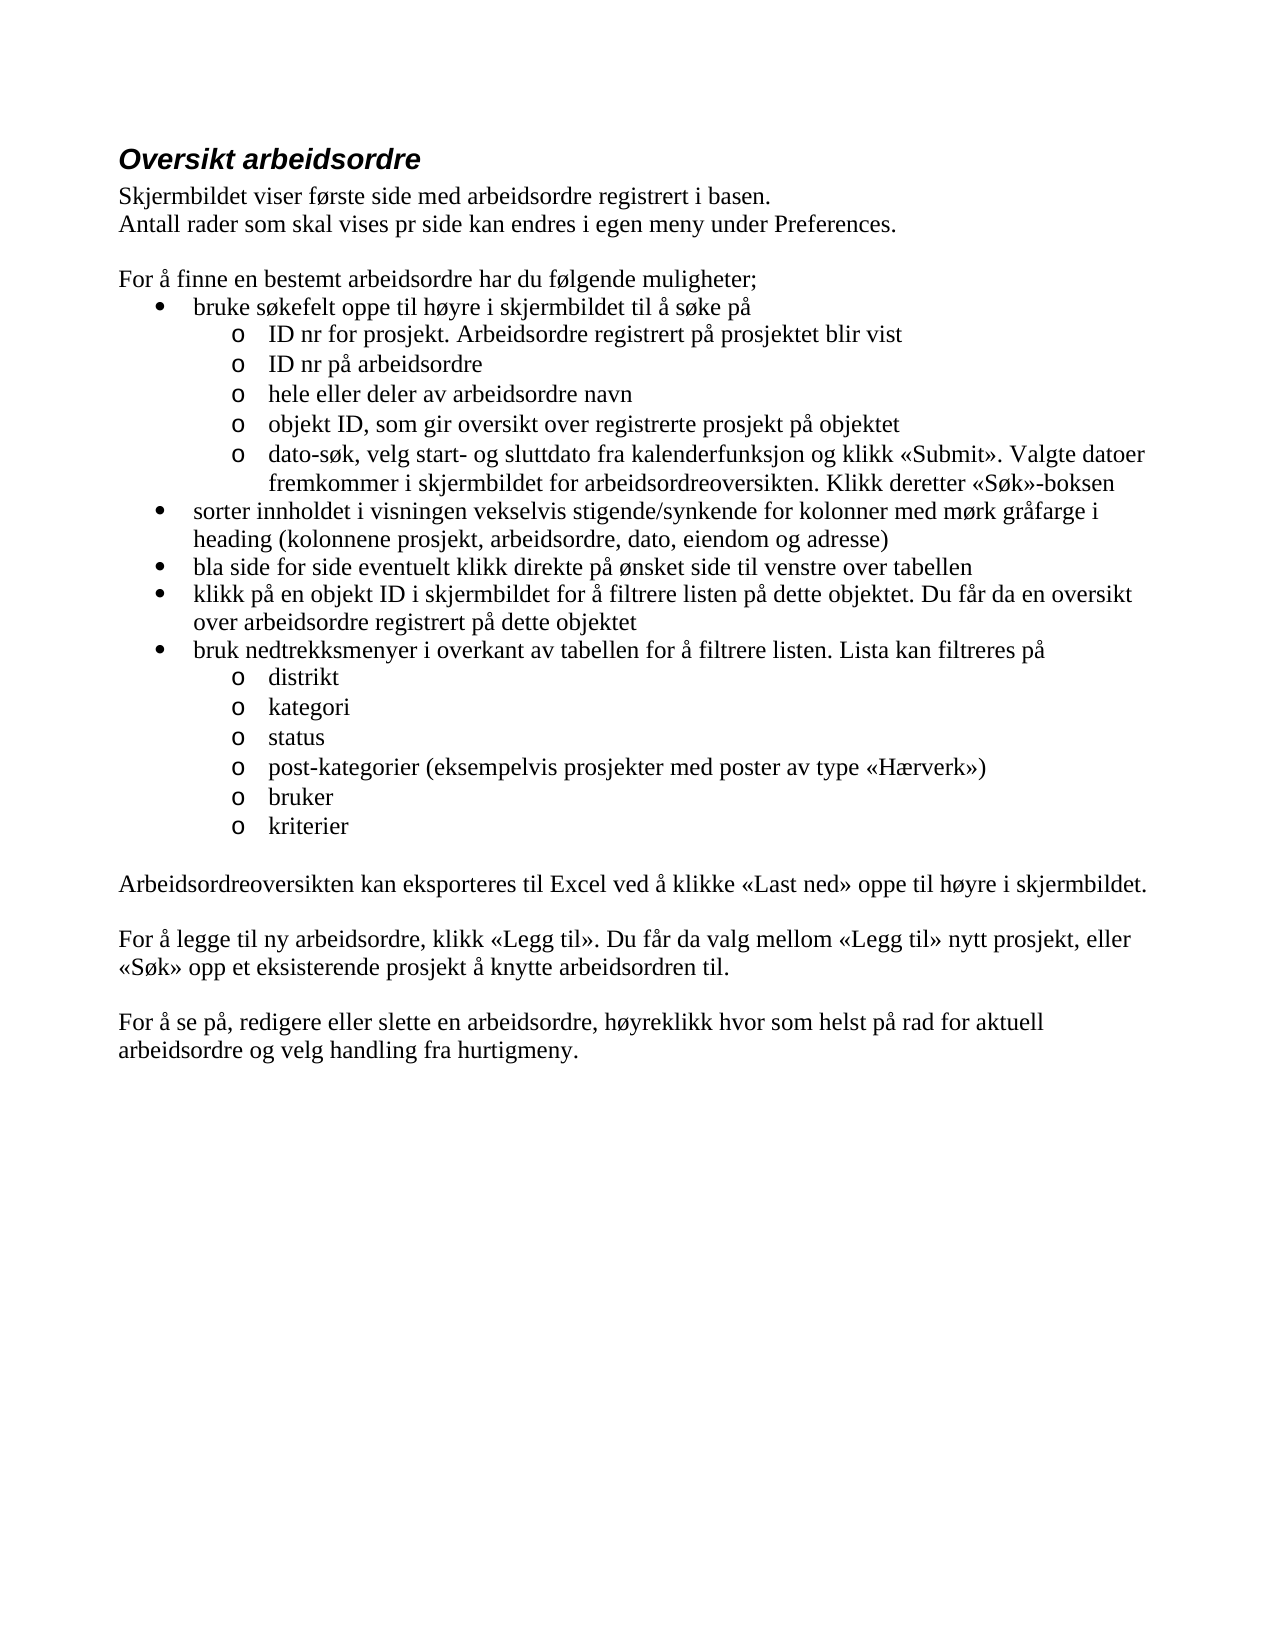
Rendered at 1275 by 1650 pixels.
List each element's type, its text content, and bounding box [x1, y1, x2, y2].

list ID nr for prosjekt. Arbeidsordre registrert på prosjektet blir vist [231, 321, 1157, 350]
text For å se på, redigere eller slette en arbeidsordre, høyreklikk hvor som helst på rad for aktuell arbeidsordre og velg handling fra hurtigmeny. [118, 1008, 1157, 1064]
list klikk på en objekt ID i skjermbildet for å filtrere listen på dette objektet. Du får da en oversikt over arbeidsordre registrert på dette objektet [156, 580, 1157, 636]
list kriterier [231, 812, 1157, 842]
text For å legge til ny arbeidsordre, klikk «Legg til». Du får da valg mellom «Legg til» nytt prosjekt, eller «Søk» opp et eksisterende prosjekt å knytte arbeidsordren til. [118, 925, 1157, 981]
list dato-søk, velg start- og sluttdato fra kalenderfunksjon og klikk «Submit». Valgte datoer fremkommer i skjermbildet for arbeidsordreoversikten. Klikk deretter «Søk»-boksen [231, 440, 1157, 497]
list ID nr på arbeidsordre [231, 350, 1157, 380]
list hele eller deler av arbeidsordre navn [231, 380, 1157, 410]
list objekt ID, som gir oversikt over registrerte prosjekt på objektet [231, 410, 1157, 440]
text Arbeidsordreoversikten kan eksporteres til Excel ved å klikke «Last ned» oppe til høyre i skjermbildet. [118, 870, 1157, 898]
list status [231, 723, 1157, 753]
list bla side for side eventuelt klikk direkte på ønsket side til venstre over tabellen [156, 553, 1157, 580]
list bruk nedtrekksmenyer i overkant av tabellen for å filtrere listen. Lista kan filtreres på [156, 636, 1157, 663]
list kategori [231, 693, 1157, 723]
list distrikt [231, 663, 1157, 693]
list bruke søkefelt oppe til høyre i skjermbildet til å søke på [156, 293, 1157, 321]
text Skjermbildet viser første side med arbeidsordre registrert i basen. [118, 182, 1157, 210]
text For å finne en bestemt arbeidsordre har du følgende muligheter; [118, 265, 1157, 293]
list post-kategorier (eksempelvis prosjekter med poster av type «Hærverk») [231, 753, 1157, 783]
subtitle Oversikt arbeidsordre [118, 143, 1157, 176]
list bruker [231, 783, 1157, 812]
list sorter innholdet i visningen vekselvis stigende/synkende for kolonner med mørk gråfarge i heading (kolonnene prosjekt, arbeidsordre, dato, eiendom og adresse) [156, 497, 1157, 553]
text Antall rader som skal vises pr side kan endres i egen meny under Preferences. [118, 210, 1157, 237]
